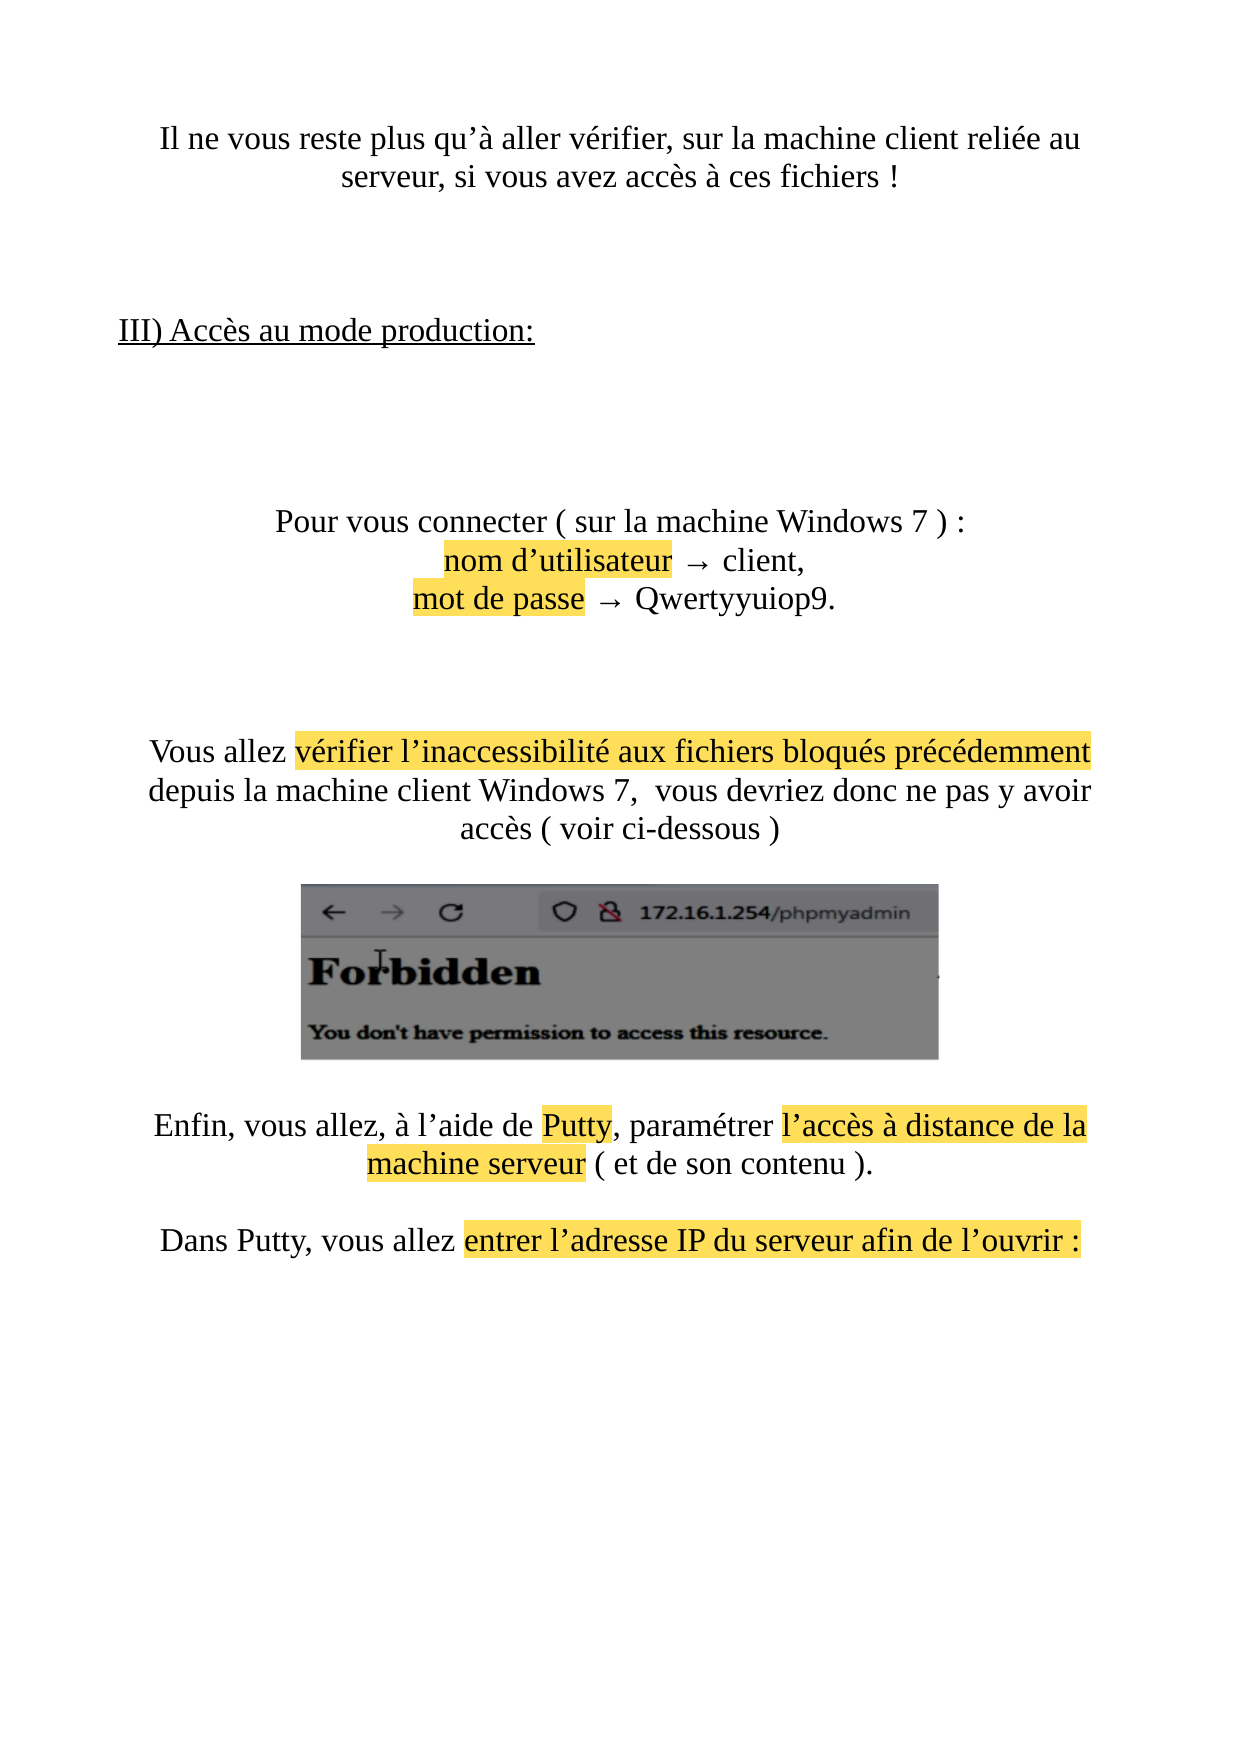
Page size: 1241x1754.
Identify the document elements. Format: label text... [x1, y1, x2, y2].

picture [300, 884, 940, 1061]
text Vous allez vérifier l’inaccessibilité aux fichiers bloqués précédemment depuis la machine client Windows 7, vous devriez donc ne pas y avoir accès ( voir ci-dessous ) [118, 731, 1122, 846]
text Pour vous connecter ( sur la machine Windows 7 ) : [118, 501, 1122, 540]
text nom d’utilisateur → client, [118, 540, 1122, 578]
text Il ne vous reste plus qu’à aller vérifier, sur la machine client reliée au serveur, si vous avez accès à ces fichiers ! [118, 118, 1122, 195]
text III) Accès au mode production: [118, 310, 1122, 348]
text Dans Putty, vous allez entrer l’adresse IP du serveur afin de l’ouvrir : [118, 1220, 1122, 1258]
text Enfin, vous allez, à l’aide de Putty, paramétrer l’accès à distance de la machine serveur ( et de son contenu ). [118, 1105, 1122, 1182]
text mot de passe → Qwertyyuiop9. [118, 578, 1122, 616]
